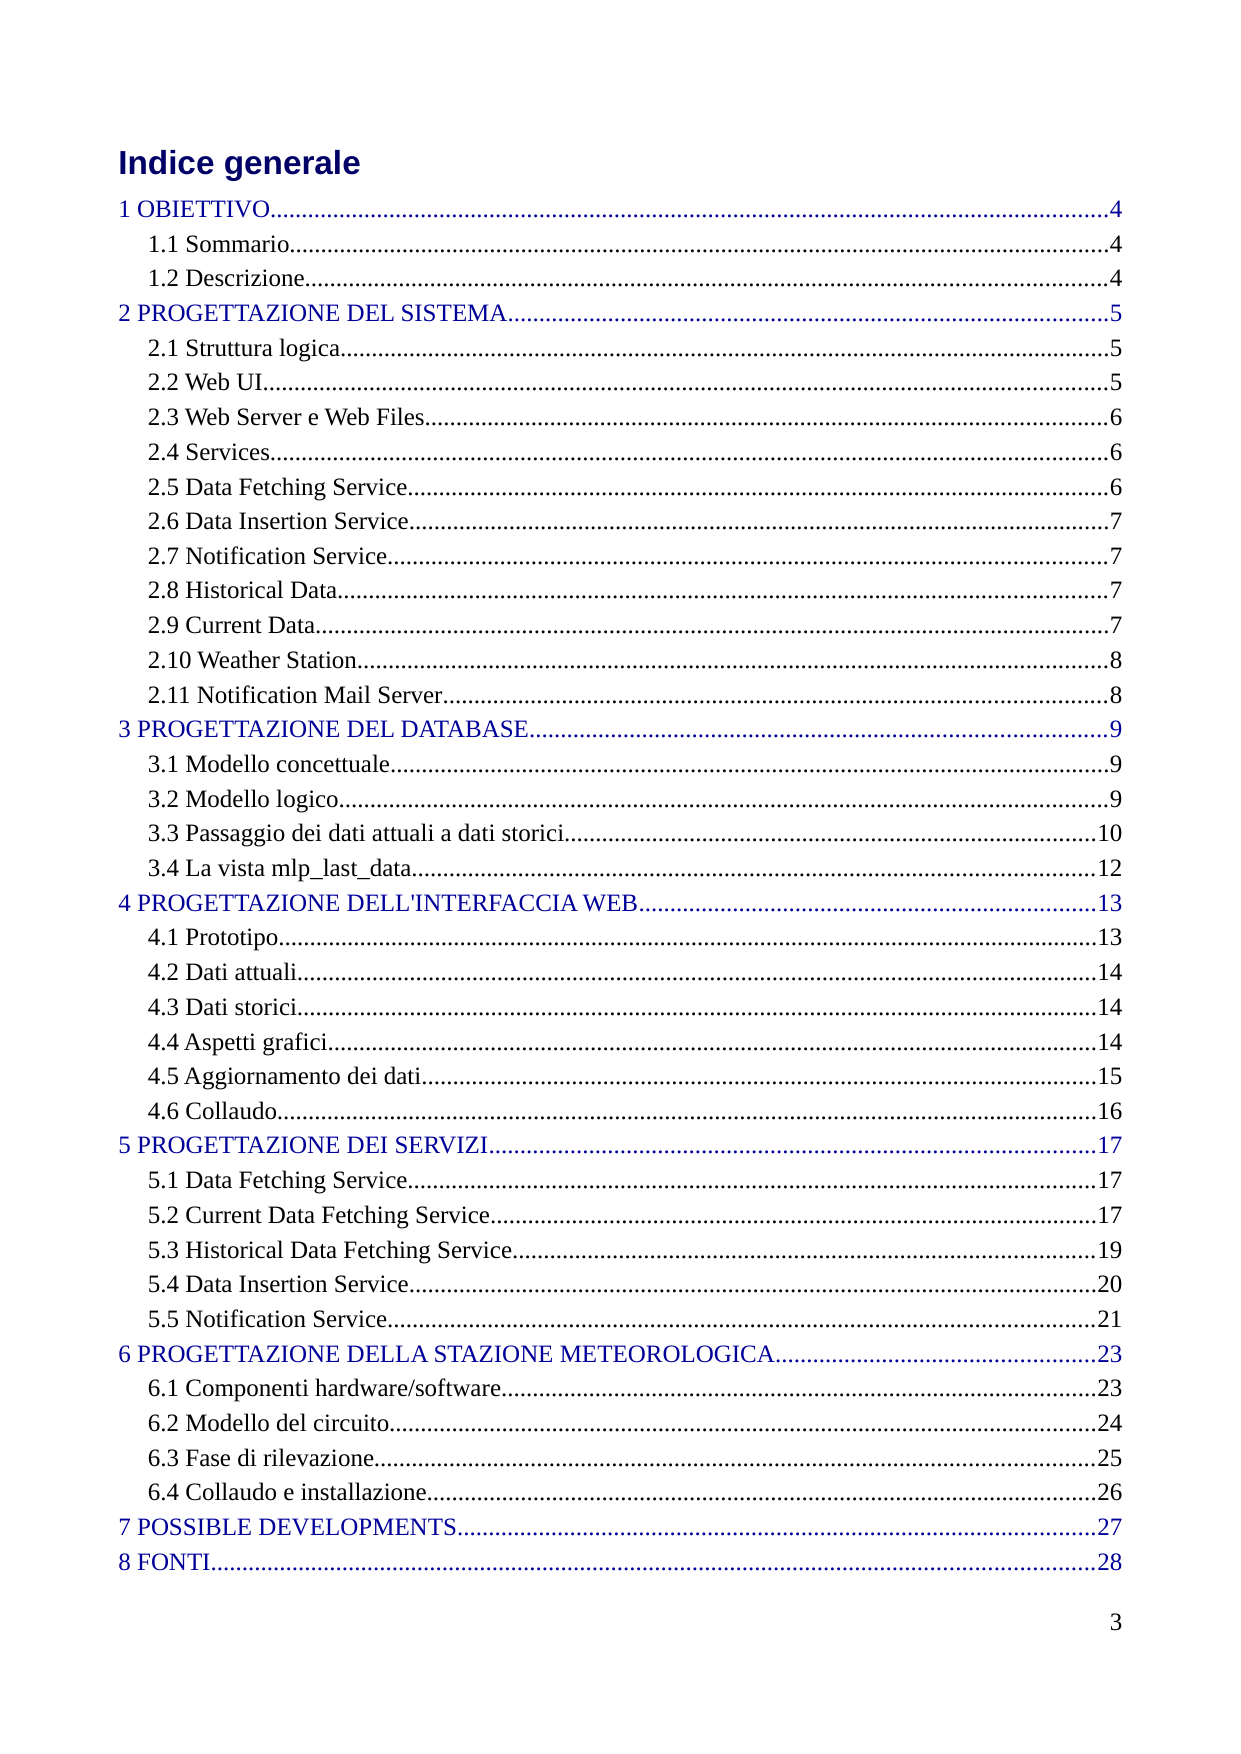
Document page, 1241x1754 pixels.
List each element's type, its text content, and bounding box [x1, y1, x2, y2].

text 1.2 Descrizione 4 [148, 263, 1122, 292]
text 4.3 Dati storici 14 [148, 992, 1122, 1021]
text 7 Possible developments 27 [118, 1512, 1122, 1541]
text 2.2 Web UI 5 [148, 367, 1122, 396]
text 3.1 Modello concettuale 9 [148, 749, 1122, 778]
text 6.3 Fase di rilevazione 25 [148, 1443, 1122, 1472]
text 1 Obiettivo 4 [118, 194, 1122, 223]
text 2.10 Weather Station 8 [148, 645, 1122, 674]
text 5.5 Notification Service 21 [148, 1304, 1122, 1333]
text 6 Progettazione della stazione meteorologica 23 [118, 1339, 1122, 1367]
text 2.11 Notification Mail Server 8 [148, 680, 1122, 708]
text 2.5 Data Fetching Service 6 [148, 472, 1122, 500]
text 2.7 Notification Service 7 [148, 541, 1122, 570]
subtitle Indice generale [118, 143, 1122, 182]
text 2.8 Historical Data 7 [148, 576, 1122, 604]
text 3.4 La vista mlp_last_data 12 [148, 853, 1122, 882]
text 2.4 Services 6 [148, 437, 1122, 466]
text 5 Progettazione dei servizi 17 [118, 1131, 1122, 1159]
text 5.1 Data Fetching Service 17 [148, 1165, 1122, 1194]
text 6.2 Modello del circuito 24 [148, 1408, 1122, 1437]
text 4.6 Collaudo 16 [148, 1096, 1122, 1125]
text 2 Progettazione del sistema 5 [118, 298, 1122, 327]
text 4.4 Aspetti grafici 14 [148, 1027, 1122, 1055]
text 3 Progettazione del database 9 [118, 714, 1122, 743]
text 6.4 Collaudo e installazione 26 [148, 1477, 1122, 1506]
text 5.3 Historical Data Fetching Service 19 [148, 1235, 1122, 1263]
text 3.2 Modello logico 9 [148, 784, 1122, 812]
text 5.2 Current Data Fetching Service 17 [148, 1200, 1122, 1229]
text 2.3 Web Server e Web Files 6 [148, 402, 1122, 431]
text 4.1 Prototipo 13 [148, 922, 1122, 951]
text 4 Progettazione dell'interfaccia web 13 [118, 888, 1122, 917]
text 2.9 Current Data 7 [148, 610, 1122, 639]
text 5.4 Data Insertion Service 20 [148, 1269, 1122, 1298]
text 8 Fonti 28 [118, 1547, 1122, 1576]
text 1.1 Sommario 4 [148, 229, 1122, 257]
text 2.6 Data Insertion Service 7 [148, 506, 1122, 535]
text 3.3 Passaggio dei dati attuali a dati storici 10 [148, 818, 1122, 847]
text 6.1 Componenti hardware/software 23 [148, 1373, 1122, 1402]
text 2.1 Struttura logica 5 [148, 333, 1122, 362]
text 4.2 Dati attuali 14 [148, 957, 1122, 986]
text 4.5 Aggiornamento dei dati 15 [148, 1061, 1122, 1090]
